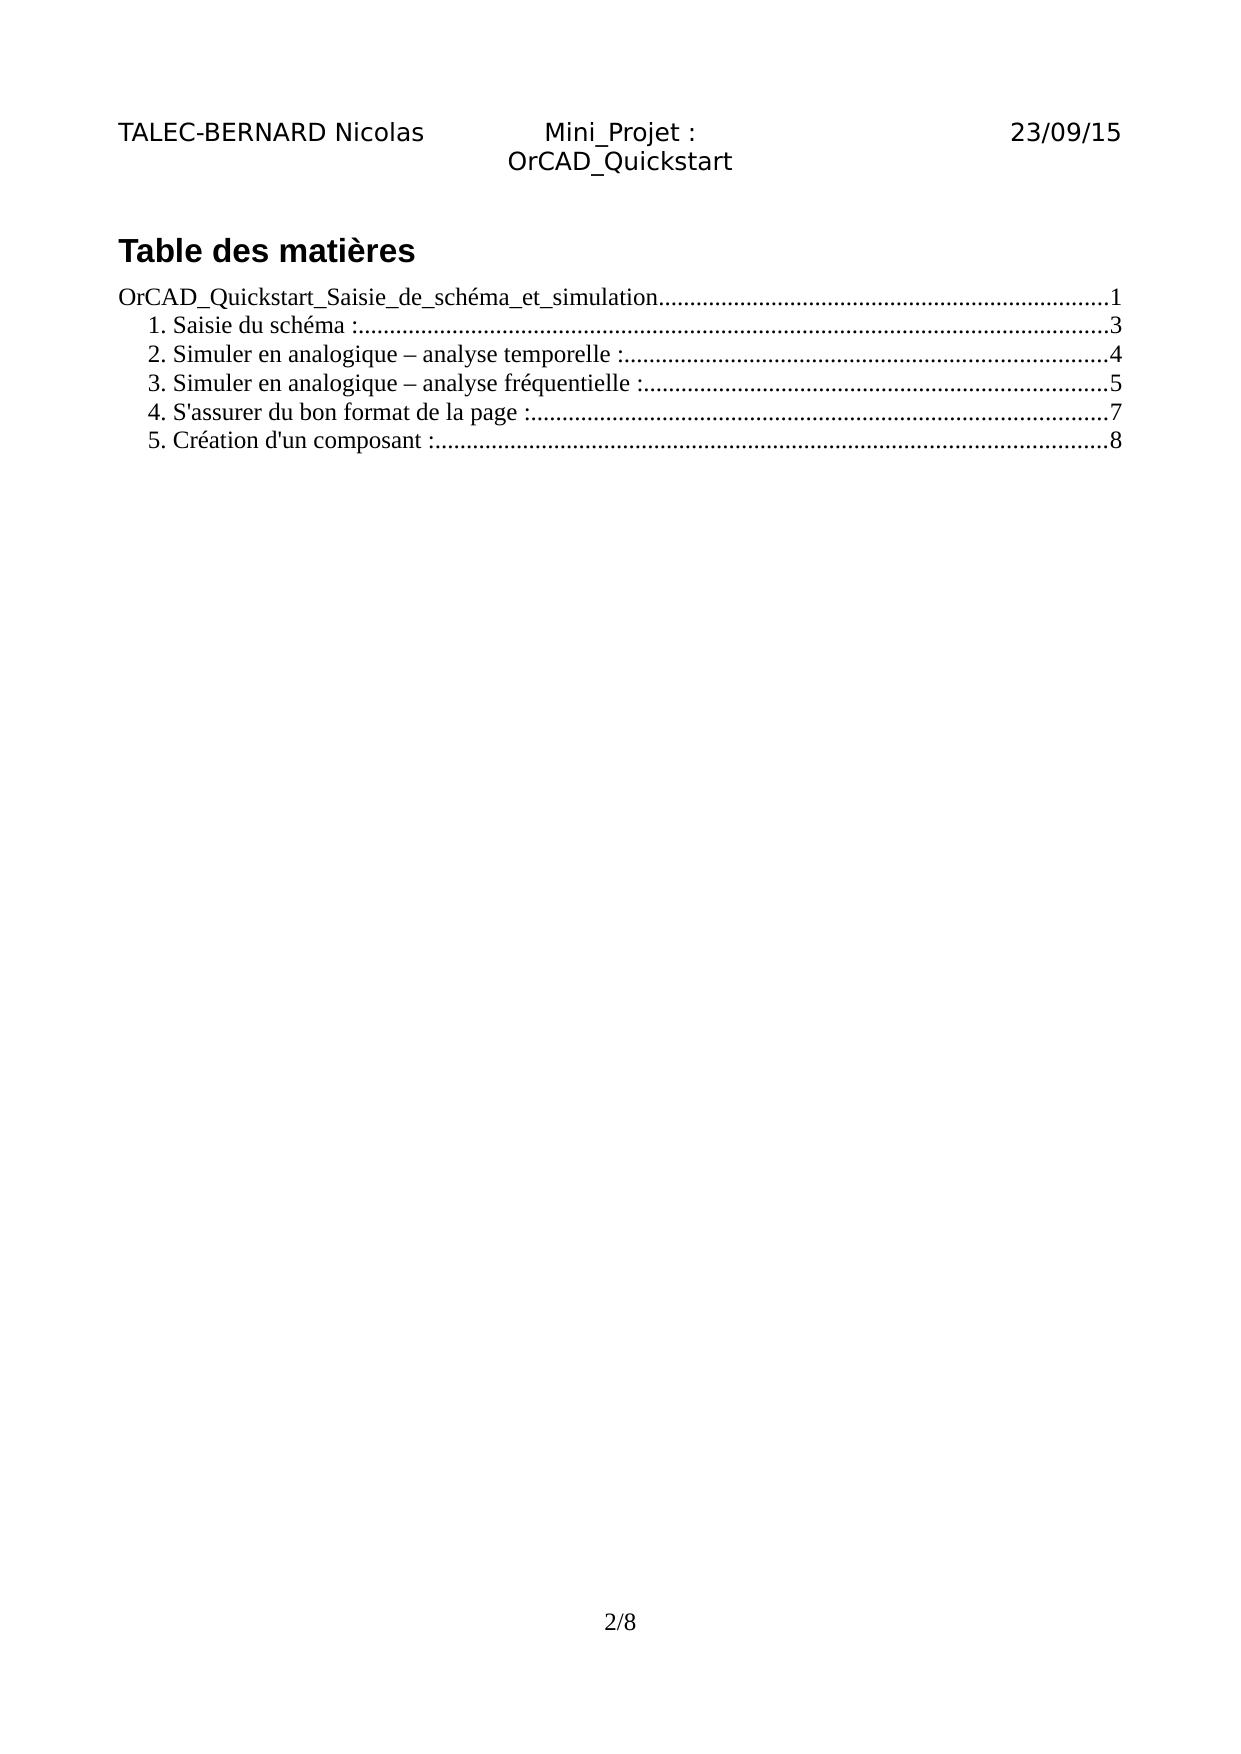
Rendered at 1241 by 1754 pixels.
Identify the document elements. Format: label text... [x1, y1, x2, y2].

text 1. Saisie du schéma : 3 [148, 311, 1122, 339]
text 3. Simuler en analogique – analyse fréquentielle : 5 [148, 368, 1122, 397]
text OrCAD_Quickstart_Saisie_de_schéma_et_simulation 1 [118, 282, 1122, 311]
text 4. S'assurer du bon format de la page : 7 [148, 397, 1122, 426]
text 2. Simuler en analogique – analyse temporelle : 4 [148, 339, 1122, 368]
text 5. Création d'un composant : 8 [148, 426, 1122, 454]
subtitle Table des matières [118, 231, 1122, 269]
